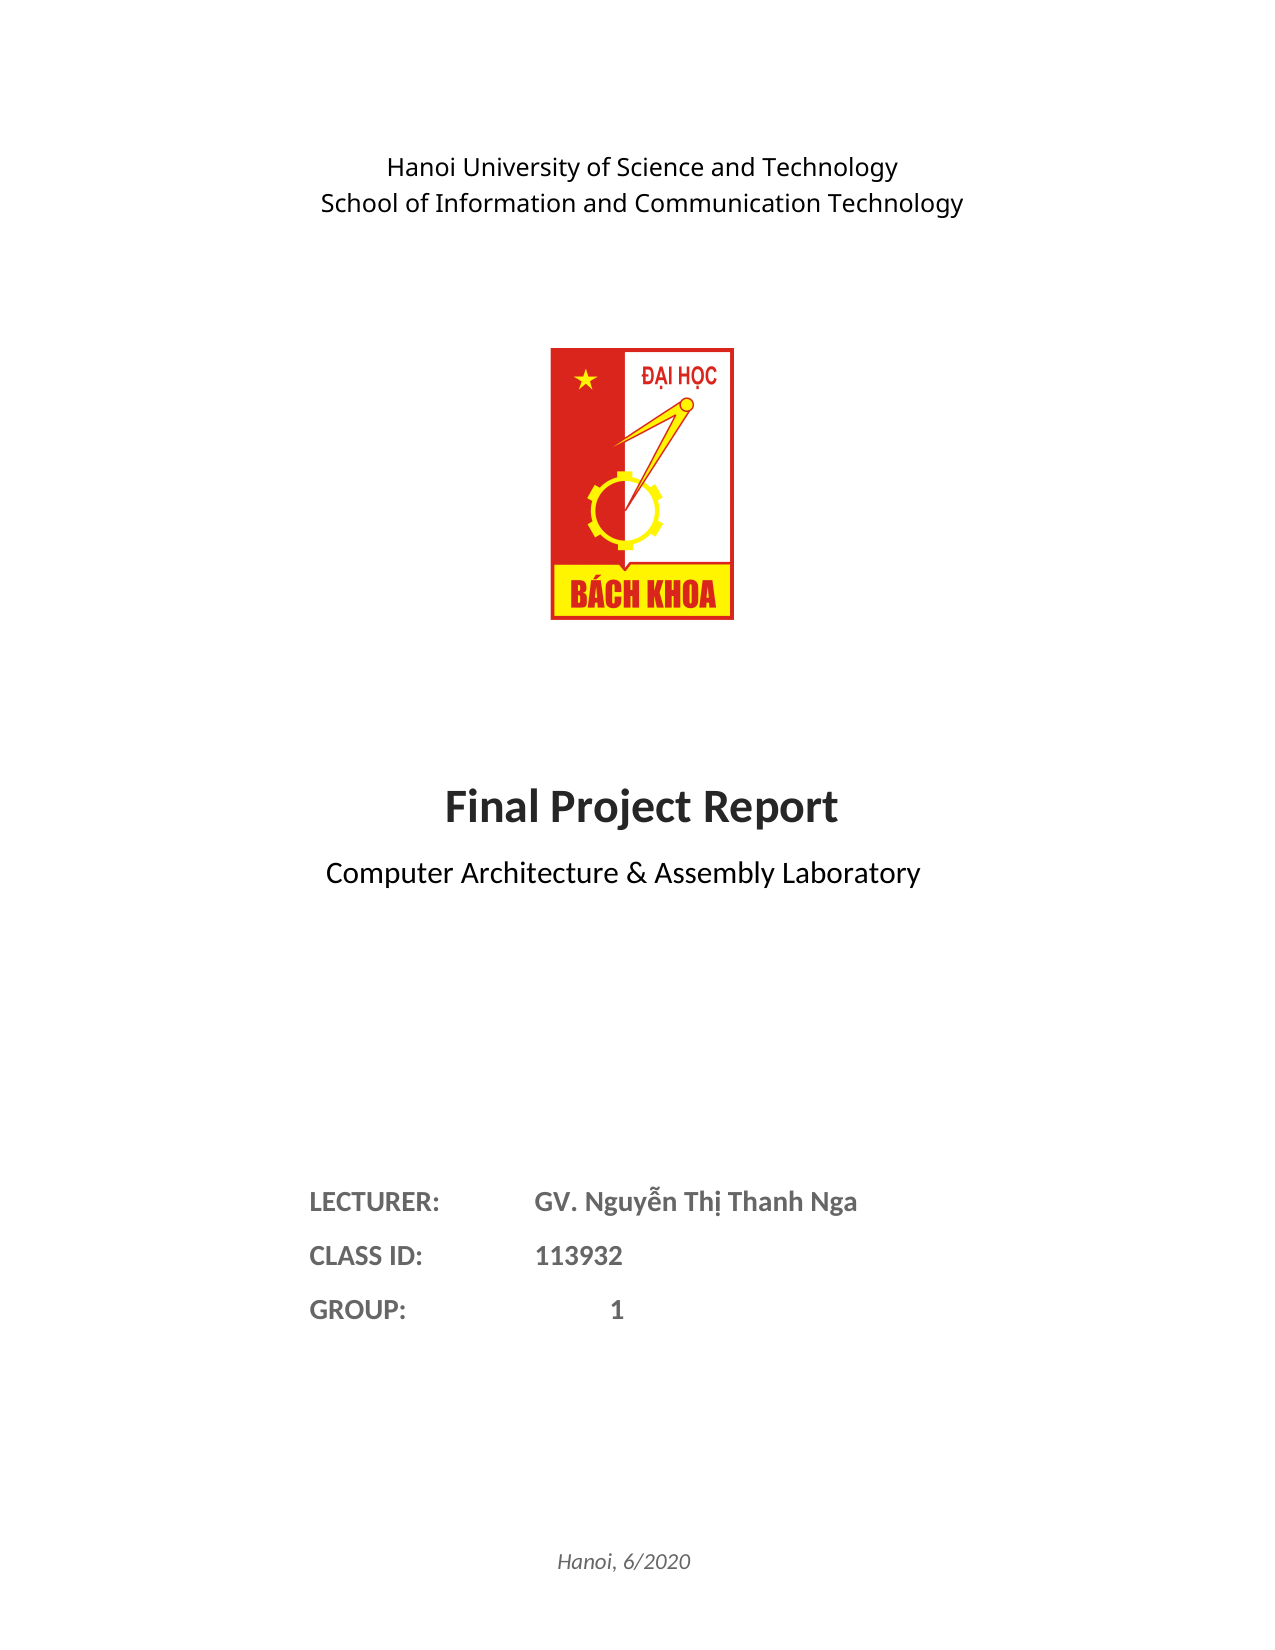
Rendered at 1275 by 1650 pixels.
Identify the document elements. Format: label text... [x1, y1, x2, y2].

text CLASS ID: 113932 [84, 1237, 1162, 1273]
text LECTURER: GV. Nguyễn Thị Thanh Nga [84, 1183, 1162, 1219]
text Computer Architecture & Assembly Laboratory [84, 854, 1162, 892]
picture [550, 348, 734, 620]
text GROUP: 1 [84, 1291, 1162, 1327]
text Final Project Report [84, 776, 1200, 834]
